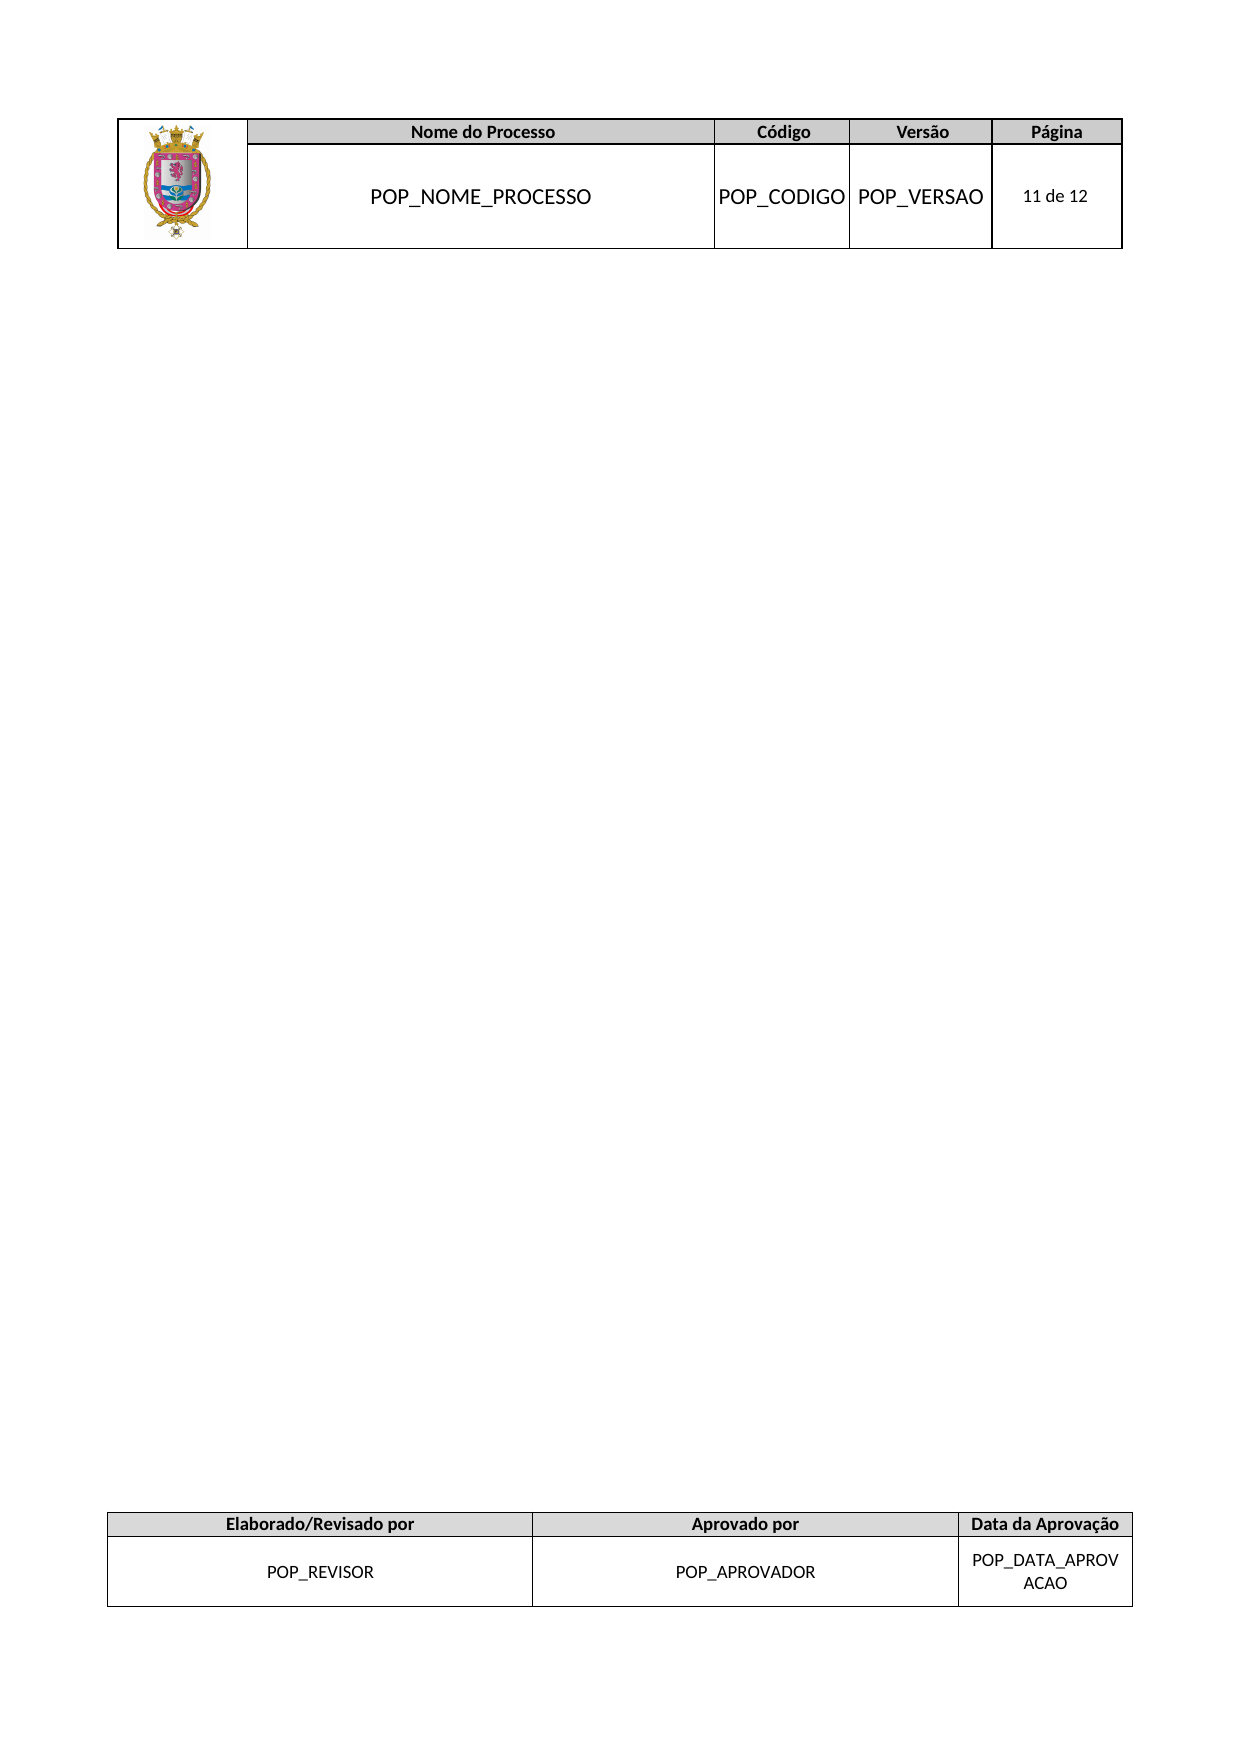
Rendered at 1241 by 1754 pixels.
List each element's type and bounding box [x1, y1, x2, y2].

picture [143, 125, 211, 240]
